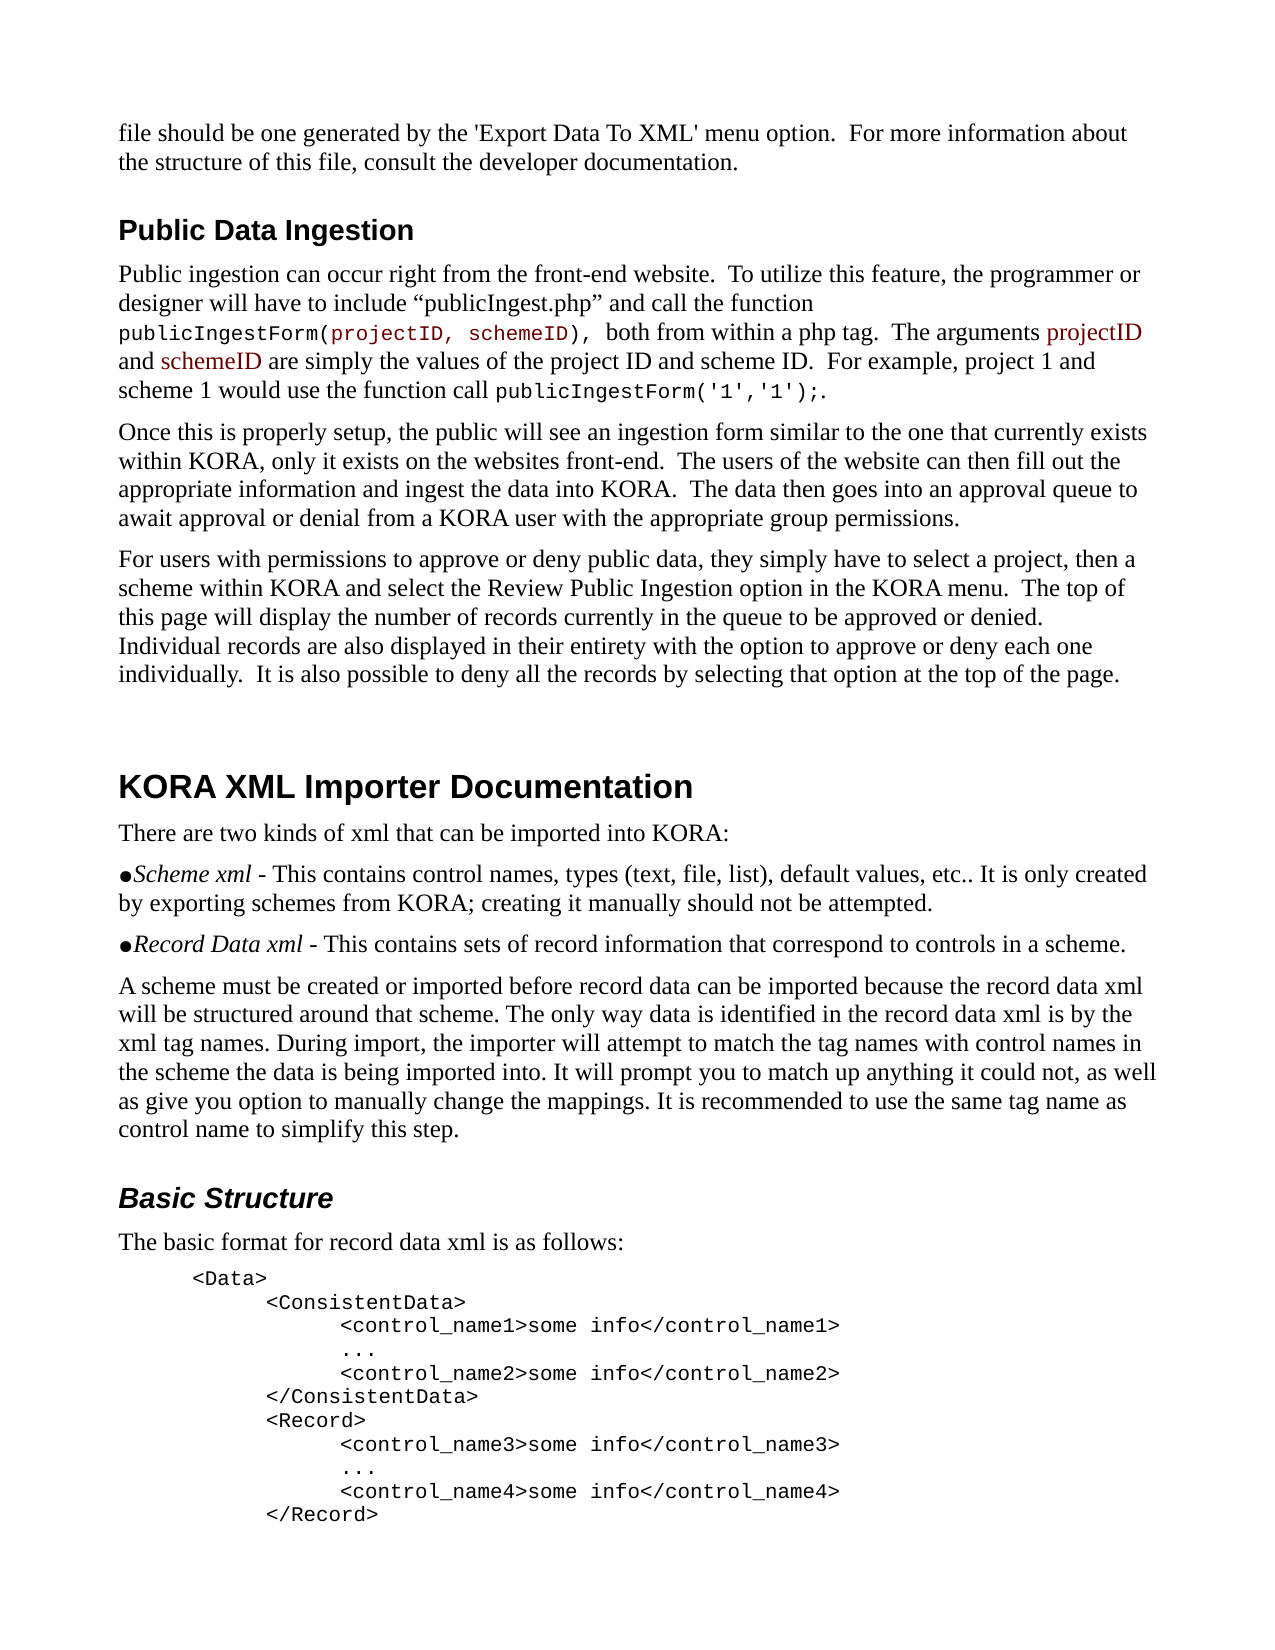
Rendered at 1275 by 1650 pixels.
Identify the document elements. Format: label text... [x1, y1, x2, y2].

subtitle Public Data Ingestion [118, 213, 1157, 247]
text <control_name1>some info</control_name1> [118, 1315, 1157, 1339]
text There are two kinds of xml that can be imported into KORA: [118, 818, 1157, 847]
subtitle Basic Structure [118, 1181, 1157, 1214]
text <control_name4>some info</control_name4> [118, 1481, 1157, 1504]
text <Data> [118, 1268, 1157, 1292]
text ... [118, 1339, 1157, 1363]
text <control_name3>some info</control_name3> [118, 1433, 1157, 1457]
text <Record> [118, 1410, 1157, 1433]
text The basic format for record data xml is as follows: [118, 1227, 1157, 1256]
list Scheme xml - This contains control names, types (text, file, list), default values, etc.. It is only created by exporting schemes from KORA; creating it manually should not be attempted. [118, 859, 1157, 917]
text A scheme must be created or imported before record data can be imported because the record data xml will be structured around that scheme. The only way data is identified in the record data xml is by the xml tag names. During import, the importer will attempt to match the tag names with control names in the scheme the data is being imported into. It will prompt you to match up anything it could not, as well as give you option to manually change the mappings. It is recommended to use the same tag name as control name to simplify this step. [118, 971, 1157, 1143]
text file should be one generated by the 'Export Data To XML' menu option. For more information about the structure of this file, consult the developer documentation. [118, 118, 1157, 176]
text </Record> [118, 1504, 1157, 1528]
text <ConsistentData> [118, 1292, 1157, 1315]
text Public ingestion can occur right from the front-end website. To utilize this feature, the programmer or designer will have to include “publicIngest.php” and call the function publicIngestForm(projectID, schemeID), both from within a php tag. The arguments projectID and schemeID are simply the values of the project ID and scheme ID. For example, project 1 and scheme 1 would use the function call publicIngestForm('1','1');. [118, 259, 1157, 404]
text ... [118, 1457, 1157, 1481]
subtitle KORA XML Importer Documentation [118, 767, 1157, 806]
text </ConsistentData> [118, 1386, 1157, 1410]
text For users with permissions to approve or deny public data, they simply have to select a project, then a scheme within KORA and select the Review Public Ingestion option in the KORA menu. The top of this page will display the number of records currently in the queue to be approved or denied. Individual records are also displayed in their entirety with the option to approve or deny each one individually. It is also possible to deny all the records by selecting that option at the top of the page. [118, 544, 1157, 688]
text Once this is properly setup, the public will see an ingestion form similar to the one that currently exists within KORA, only it exists on the websites front-end. The users of the website can then fill out the appropriate information and ingest the data into KORA. The data then goes into an approval queue to await approval or denial from a KORA user with the appropriate group permissions. [118, 417, 1157, 532]
list Record Data xml - This contains sets of record information that correspond to controls in a scheme. [118, 929, 1157, 958]
text <control_name2>some info</control_name2> [118, 1363, 1157, 1386]
